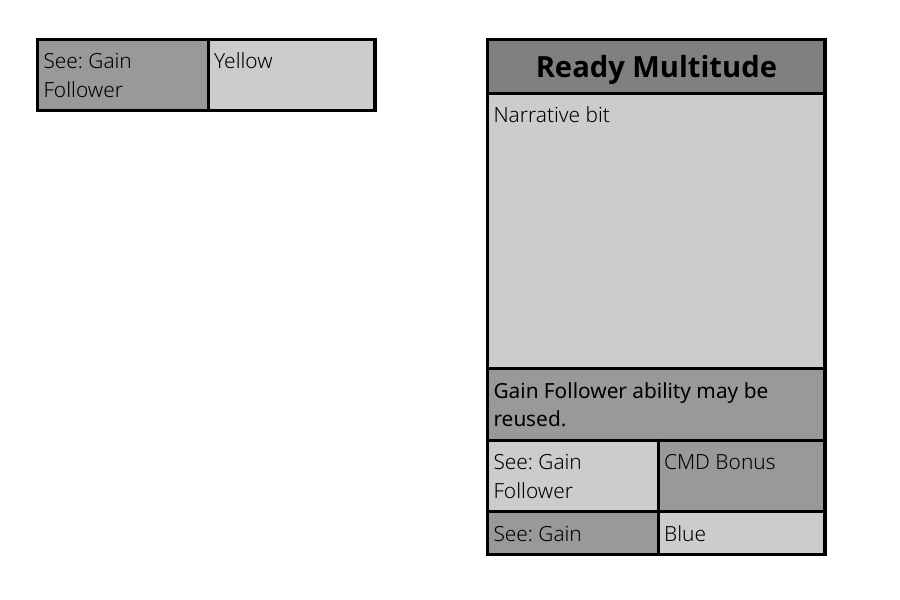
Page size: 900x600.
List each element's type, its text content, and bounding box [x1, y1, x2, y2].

table_cell See: Gain [489, 513, 657, 553]
table_cell Blue [660, 513, 823, 553]
table_cell CMD Bonus [660, 442, 823, 510]
table_cell Yellow [210, 41, 373, 109]
table_cell Gain Follower ability may be reused. [489, 370, 823, 439]
table_header Ready Multitude [489, 41, 823, 92]
table_cell Narrative bit [489, 95, 823, 367]
table_cell See: Gain Follower [39, 41, 207, 109]
table_cell See: Gain Follower [489, 442, 657, 510]
